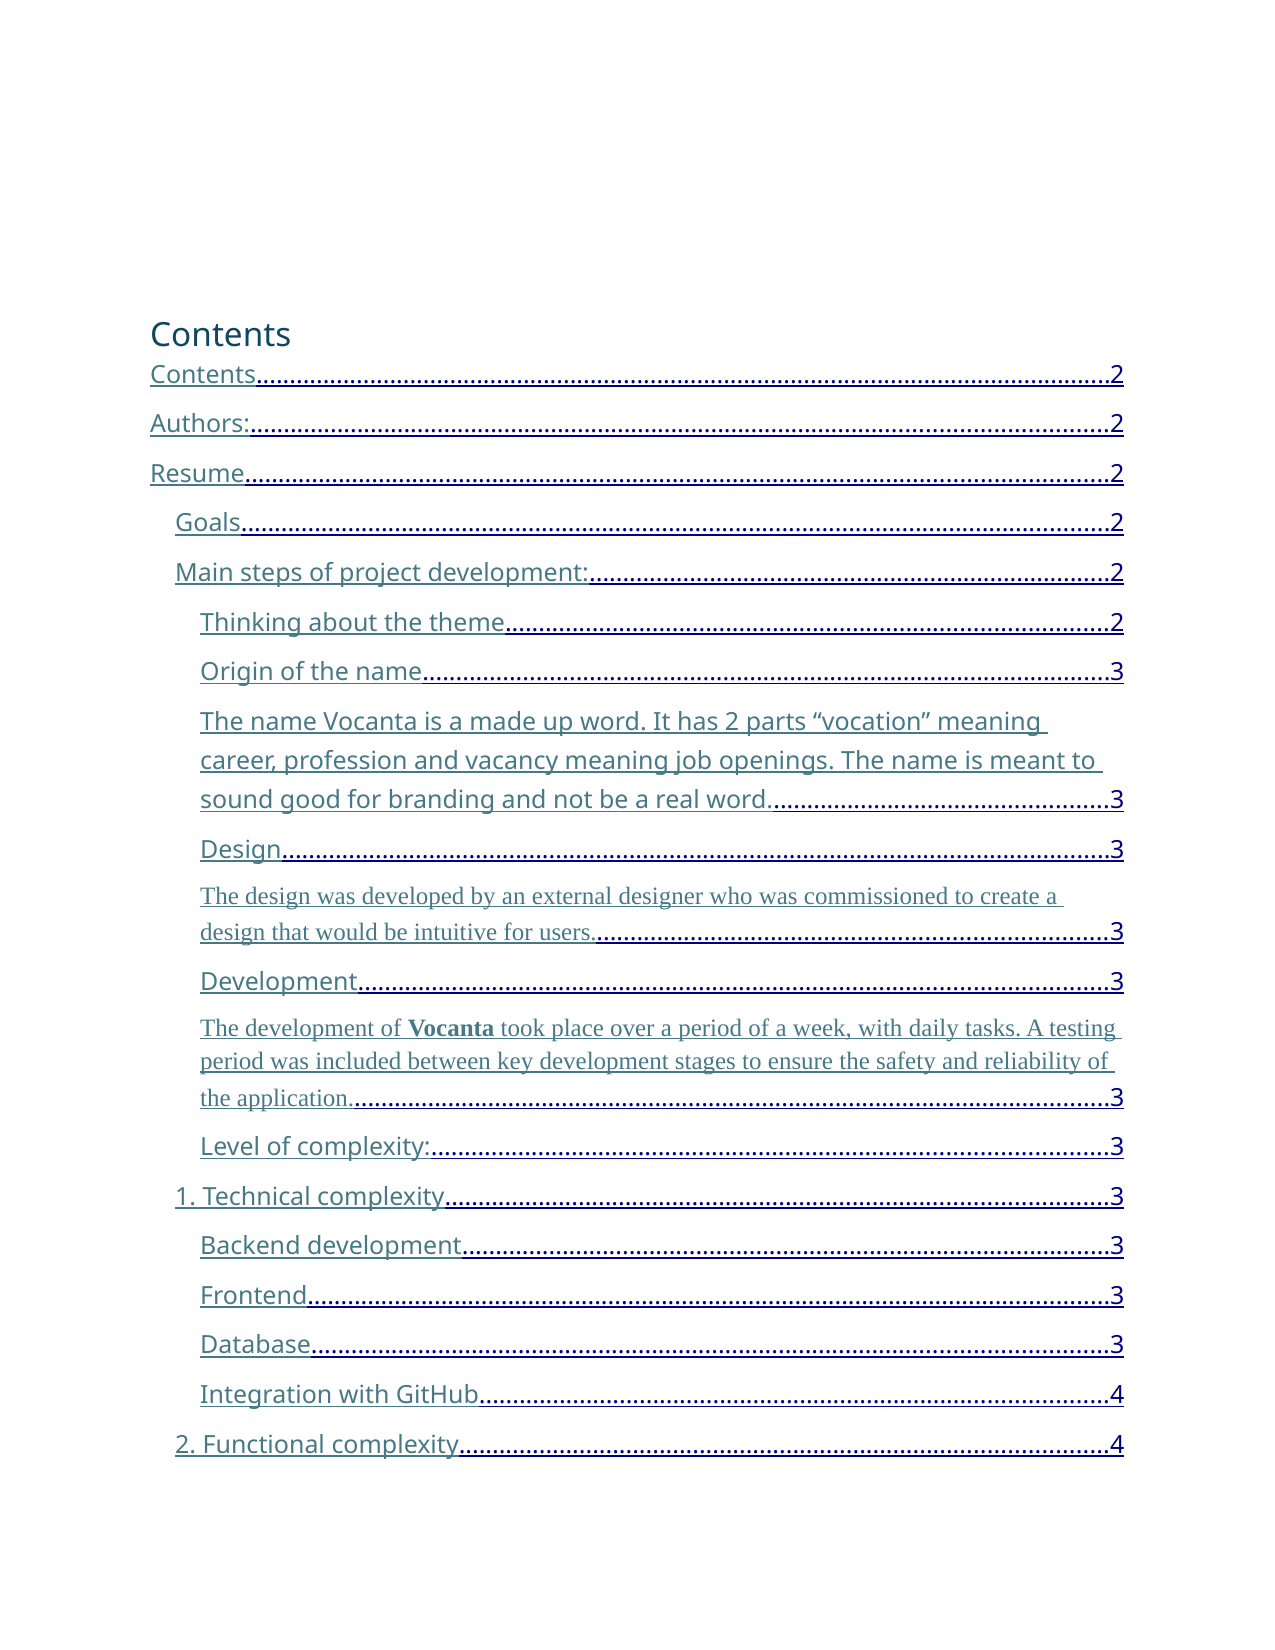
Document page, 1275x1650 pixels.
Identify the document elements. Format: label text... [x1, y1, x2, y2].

text Database 3 [200, 1327, 1125, 1361]
text Backend development 3 [200, 1228, 1125, 1262]
text Resume 2 [150, 456, 1125, 489]
text Design 3 [200, 831, 1125, 865]
text 2. Functional complexity 4 [175, 1426, 1125, 1460]
text 1. Technical complexity 3 [175, 1178, 1125, 1212]
text The development of Vocanta took place over a period of a week, with daily tasks. A testing period was included between key development stages to ensure the safety and reliability of the application. 3 [200, 1013, 1125, 1113]
text Integration with GitHub 4 [200, 1377, 1125, 1411]
text Frontend 3 [200, 1277, 1125, 1312]
text The design was developed by an external designer who was commissioned to create a design that would be intuitive for users. 3 [200, 881, 1125, 948]
text Development 3 [200, 963, 1125, 998]
text Goals 2 [175, 505, 1125, 539]
text Main steps of project development: 2 [175, 555, 1125, 589]
subtitle Contents [150, 311, 1125, 356]
text Authors: 2 [150, 406, 1125, 440]
text Origin of the name 3 [200, 654, 1125, 688]
text Contents 2 [150, 356, 1125, 390]
text The name Vocanta is a made up word. It has 2 parts “vocation” meaning career, profession and vacancy meaning job openings. The name is meant to sound good for branding and not be a real word. 3 [200, 703, 1125, 816]
text Thinking about the theme 2 [200, 604, 1125, 638]
text Level of complexity: 3 [200, 1129, 1125, 1163]
